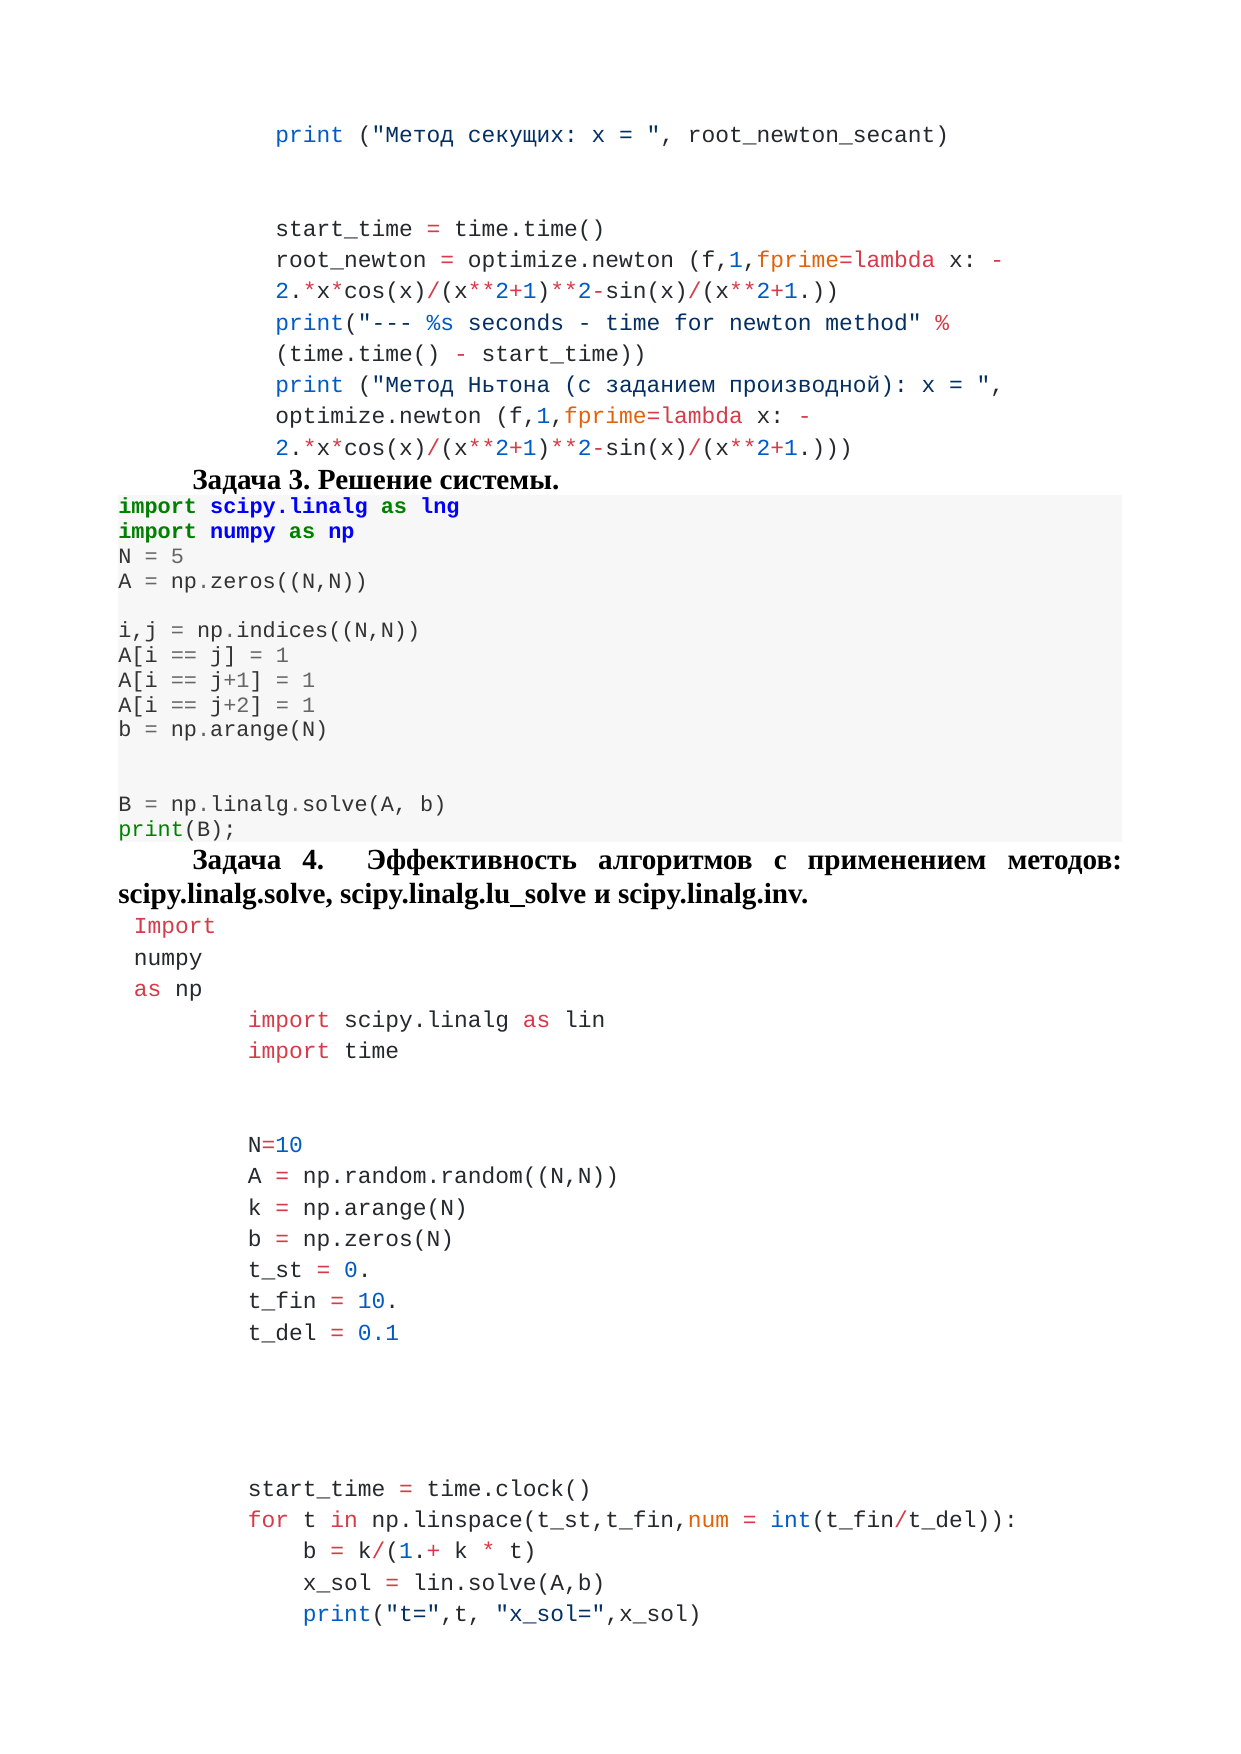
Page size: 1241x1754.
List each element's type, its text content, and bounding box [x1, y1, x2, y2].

table_cell [118, 1160, 232, 1191]
table_cell [118, 243, 259, 306]
table_cell print ("Метод Ньтона (с заданием производной): x = ", optimize.newton (f,1,fprime=lambda x: -2.*x*cos(x)/(x**2+1)**2-sin(x)/(x**2+1.))) [260, 368, 1122, 462]
text b = np.arange(N) [118, 718, 1122, 743]
table_cell print ("Метод секущих: x = ", root_newton_secant) [260, 118, 1122, 149]
table_cell [118, 1222, 232, 1253]
text import scipy.linalg as lng [118, 495, 1122, 520]
table_cell [118, 1253, 232, 1284]
table_cell [118, 1347, 232, 1409]
table_cell A = np.random.random((N,N)) [232, 1160, 1122, 1191]
text A[i == j+1] = 1 [118, 669, 1122, 694]
text import numpy as np [118, 520, 1122, 545]
table_cell [118, 1410, 232, 1472]
table_cell [118, 1535, 232, 1566]
table_cell [232, 1347, 1122, 1409]
text N = 5 [118, 545, 1122, 570]
table_cell import time [232, 1035, 1122, 1066]
table_cell [118, 1472, 232, 1503]
table_cell import scipy.linalg as lin [232, 1003, 1122, 1034]
table_cell [118, 1128, 232, 1159]
table_header [232, 910, 1122, 1003]
table_cell [118, 149, 259, 212]
table_cell t_st = 0. [232, 1253, 1122, 1284]
table_cell [118, 1285, 232, 1316]
table_cell print("--- %s seconds - time for newton method" % (time.time() - start_time)) [260, 306, 1122, 368]
table_cell print("t=",t, "x_sol=",x_sol) [232, 1597, 1122, 1628]
table_cell N=10 [232, 1128, 1122, 1159]
text A[i == j+2] = 1 [118, 694, 1122, 718]
text Задача 3. Решение системы. [118, 462, 1122, 495]
table_cell [118, 118, 259, 149]
table_cell k = np.arange(N) [232, 1191, 1122, 1222]
text Задача 4. Эффективность алгоритмов с применением методов: scipy.linalg.solve, scipy.linalg.lu_solve и scipy.linalg.inv. [118, 842, 1122, 909]
table_cell [232, 1410, 1122, 1472]
table_cell root_newton = optimize.newton (f,1,fprime=lambda x: -2.*x*cos(x)/(x**2+1)**2-sin(x)/(x**2+1.)) [260, 243, 1122, 306]
table_cell t_del = 0.1 [232, 1316, 1122, 1347]
table_cell start_time = time.clock() [232, 1472, 1122, 1503]
table_cell [118, 212, 259, 243]
table_cell [118, 1191, 232, 1222]
table_cell [118, 1566, 232, 1597]
table_cell b = np.zeros(N) [232, 1222, 1122, 1253]
table_cell b = k/(1.+ k * t) [232, 1535, 1122, 1566]
table_cell [260, 149, 1122, 212]
table_cell [118, 1503, 232, 1534]
table_cell [118, 1066, 232, 1128]
table_cell [118, 1316, 232, 1347]
table_cell [118, 1003, 232, 1034]
table_cell [118, 1035, 232, 1066]
table_cell x_sol = lin.solve(A,b) [232, 1566, 1122, 1597]
table_cell [118, 368, 259, 462]
table_cell [232, 1066, 1122, 1128]
table_cell [118, 306, 259, 368]
text A[i == j] = 1 [118, 644, 1122, 669]
table_cell start_time = time.time() [260, 212, 1122, 243]
text print(B); [118, 818, 1122, 842]
table_header Import numpy as np [118, 910, 232, 1003]
text i,j = np.indices((N,N)) [118, 619, 1122, 644]
table_cell [118, 1597, 232, 1628]
text B = np.linalg.solve(A, b) [118, 793, 1122, 818]
table_cell for t in np.linspace(t_st,t_fin,num = int(t_fin/t_del)): [232, 1503, 1122, 1534]
text A = np.zeros((N,N)) [118, 570, 1122, 594]
table_cell t_fin = 10. [232, 1285, 1122, 1316]
